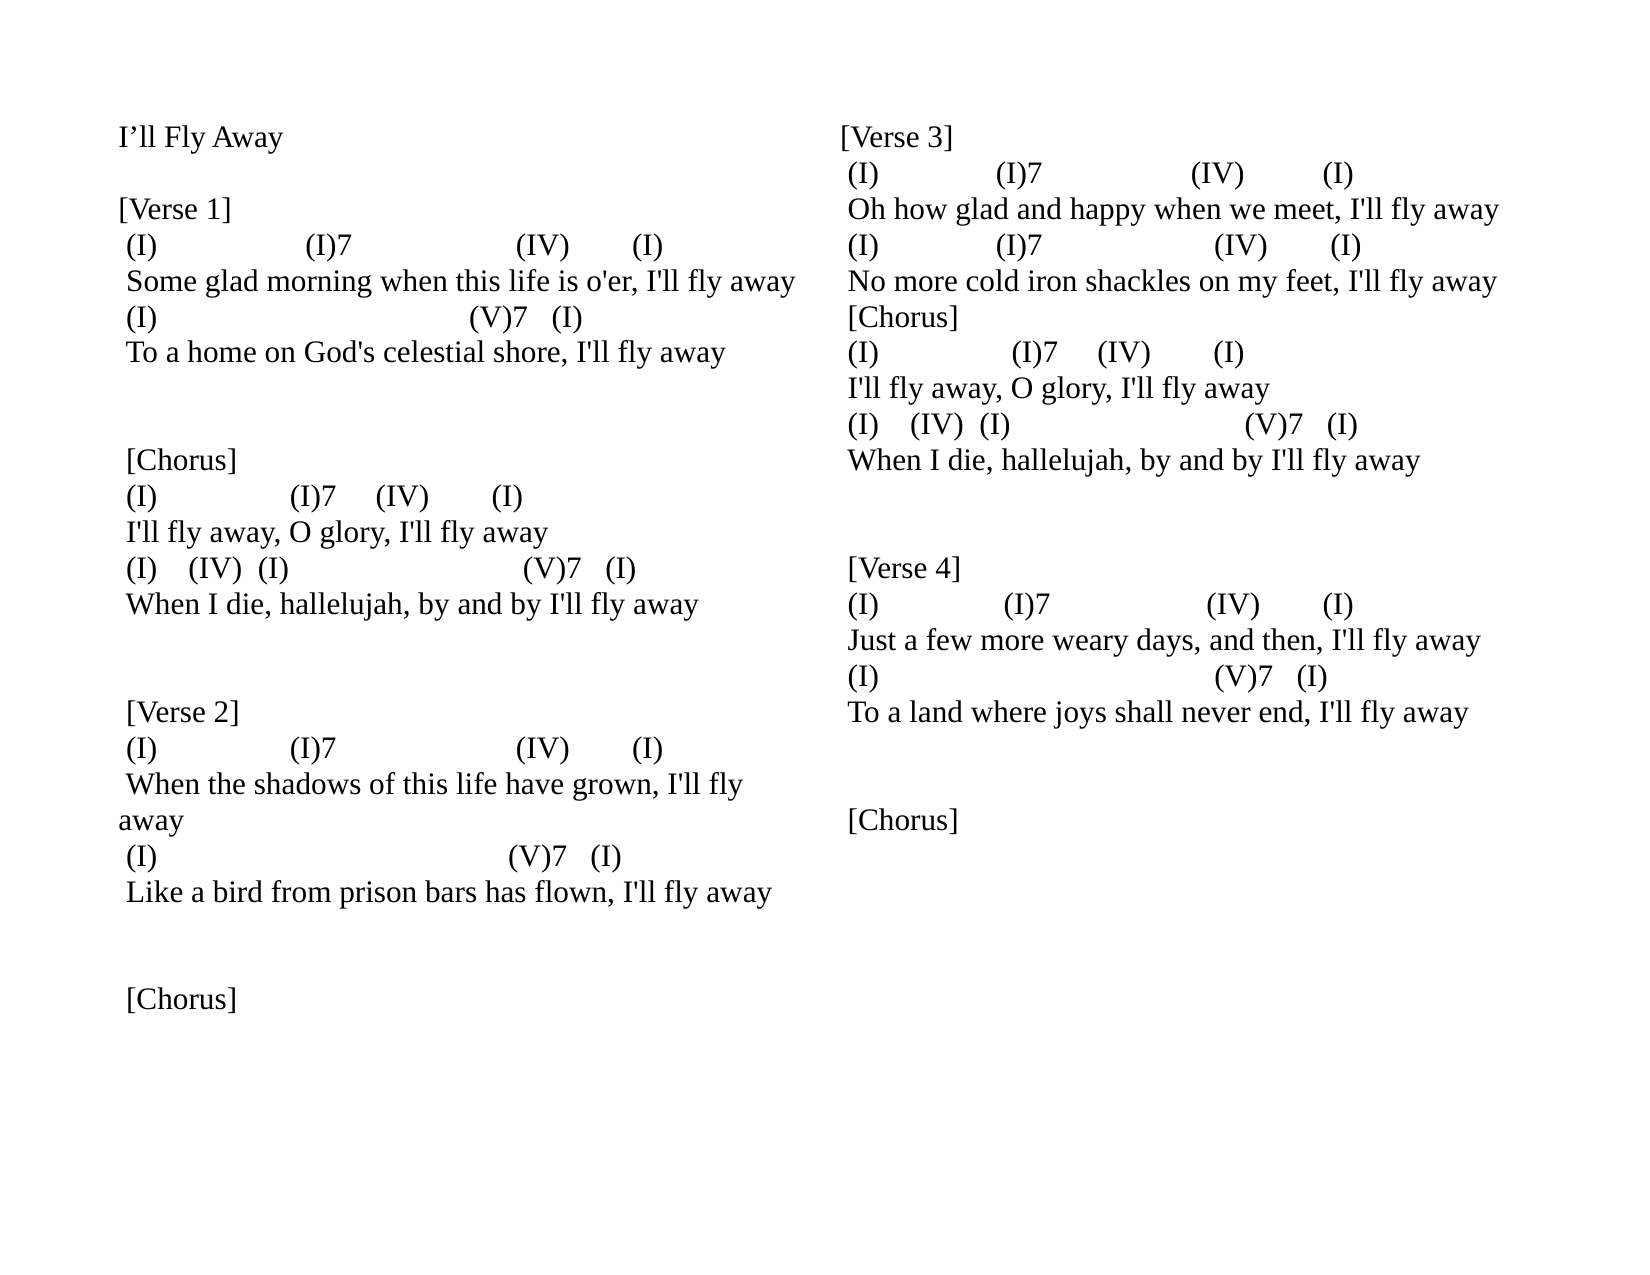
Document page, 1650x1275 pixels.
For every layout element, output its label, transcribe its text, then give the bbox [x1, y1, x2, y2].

text [Chorus] [840, 298, 1532, 334]
text [Verse 4] [840, 549, 1532, 585]
text Oh how glad and happy when we meet, I'll fly away [840, 190, 1532, 226]
text When I die, hallelujah, by and by I'll fly away [840, 442, 1532, 477]
text (I) (I)7 (IV) (I) [840, 226, 1532, 262]
text Like a bird from prison bars has flown, I'll fly away [118, 873, 810, 909]
text (I) (I)7 (IV) (I) [840, 585, 1532, 621]
text [Chorus] [840, 801, 1532, 837]
text (I) (I)7 (IV) (I) [118, 729, 810, 765]
text (I) (I)7 (IV) (I) [118, 226, 810, 262]
text I'll fly away, O glory, I'll fly away [118, 513, 810, 549]
text [Verse 2] [118, 693, 810, 729]
text (I) (I)7 (IV) (I) [840, 334, 1532, 370]
text When I die, hallelujah, by and by I'll fly away [118, 585, 810, 621]
text [Verse 1] [118, 190, 810, 226]
text (I) (IV) (I) (V)7 (I) [840, 406, 1532, 442]
text [Chorus] [118, 981, 810, 1017]
text I'll fly away, O glory, I'll fly away [840, 370, 1532, 406]
text Some glad morning when this life is o'er, I'll fly away [118, 262, 810, 298]
text When the shadows of this life have grown, I'll fly away [118, 765, 810, 837]
text (I) (V)7 (I) [118, 837, 810, 873]
text [Chorus] [118, 442, 810, 477]
text (I) (I)7 (IV) (I) [840, 154, 1532, 190]
text (I) (I)7 (IV) (I) [118, 477, 810, 513]
text I’ll Fly Away [118, 118, 810, 154]
text [Verse 3] [840, 118, 1532, 154]
text To a land where joys shall never end, I'll fly away [840, 693, 1532, 729]
text (I) (V)7 (I) [840, 657, 1532, 693]
text To a home on God's celestial shore, I'll fly away [118, 334, 810, 370]
text Just a few more weary days, and then, I'll fly away [840, 621, 1532, 657]
text (I) (IV) (I) (V)7 (I) [118, 549, 810, 585]
text No more cold iron shackles on my feet, I'll fly away [840, 262, 1532, 298]
text (I) (V)7 (I) [118, 298, 810, 334]
